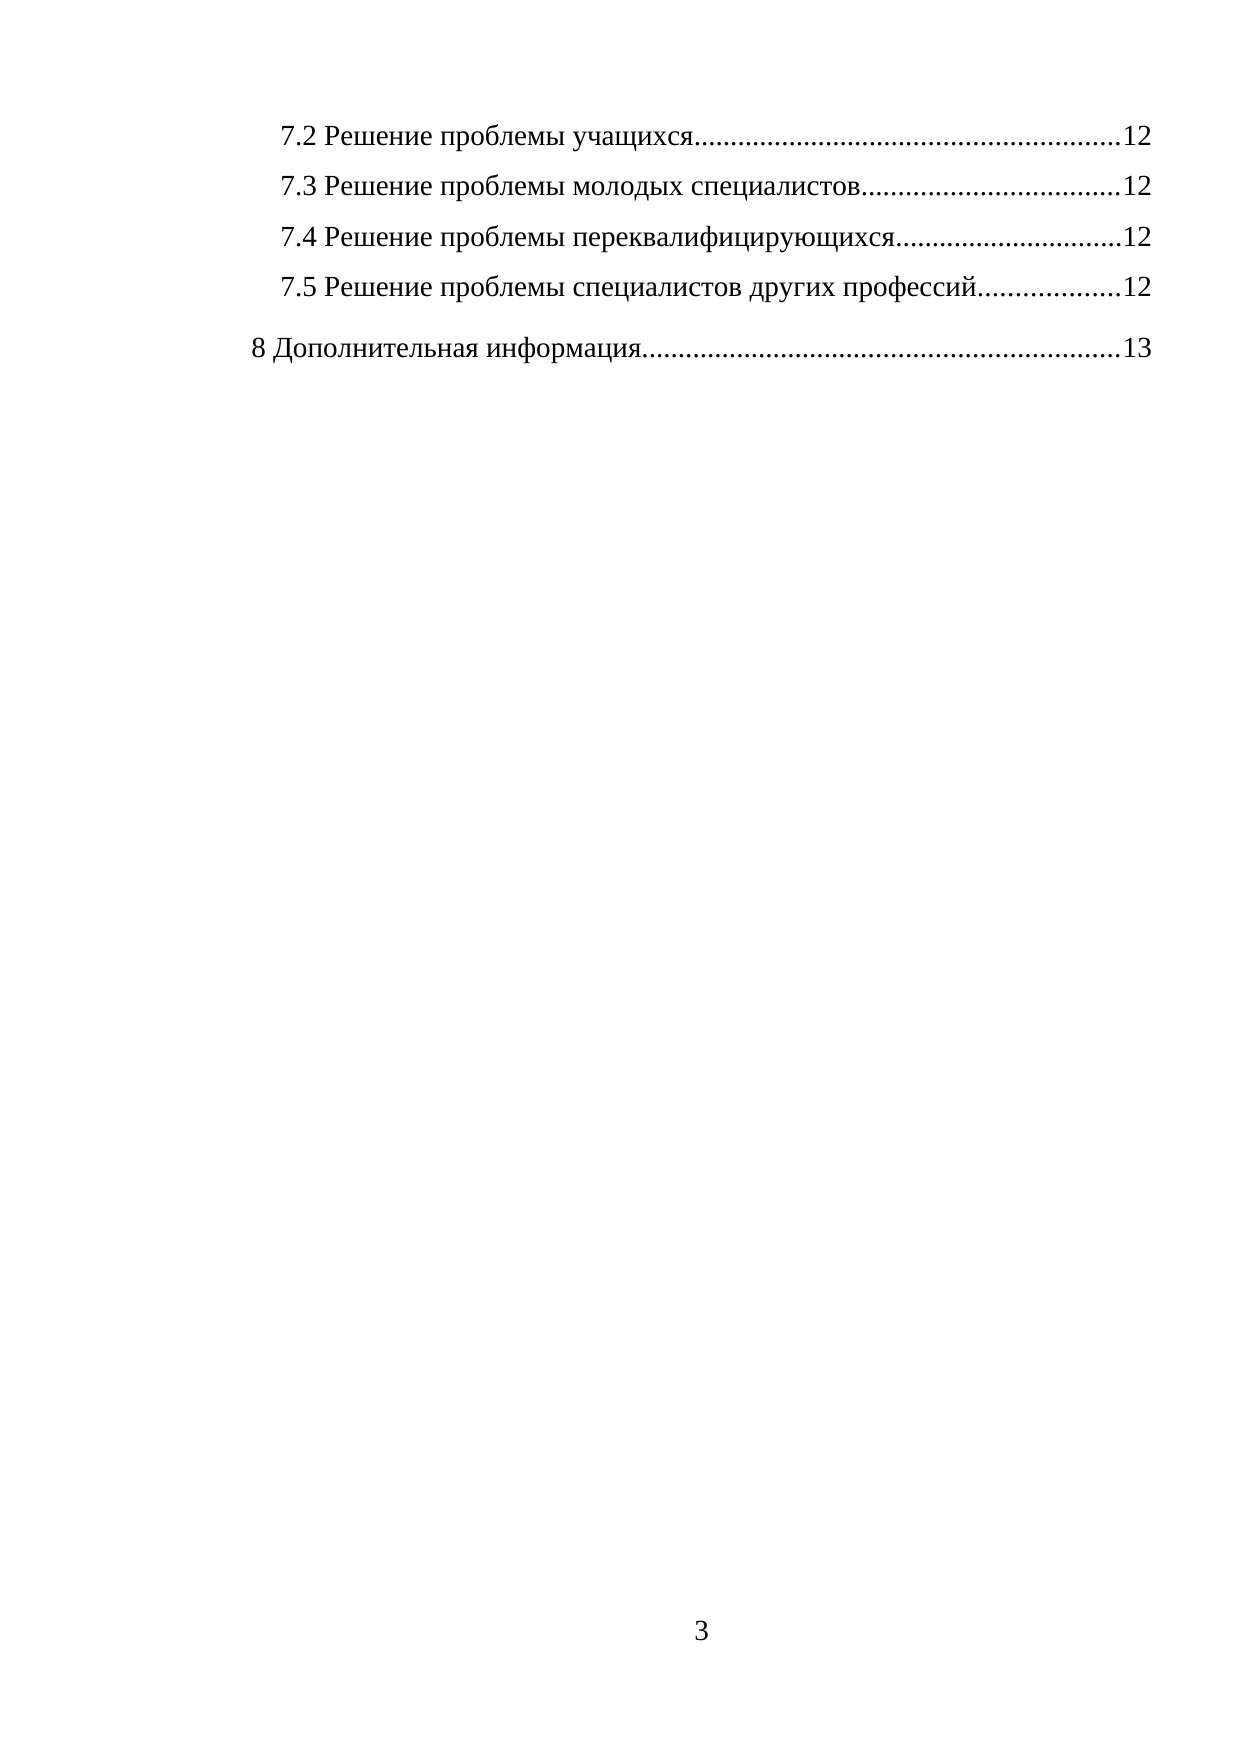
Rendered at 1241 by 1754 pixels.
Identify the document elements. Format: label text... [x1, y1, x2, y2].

text 7.4 Решение проблемы переквалифицирующихся 12 [206, 219, 1152, 252]
text 7.5 Решение проблемы специалистов других профессий 12 [206, 269, 1152, 303]
text 7.2 Решение проблемы учащихся 12 [206, 118, 1152, 152]
text 8 Дополнительная информация 13 [177, 330, 1152, 363]
text 7.3 Решение проблемы молодых специалистов 12 [206, 168, 1152, 202]
